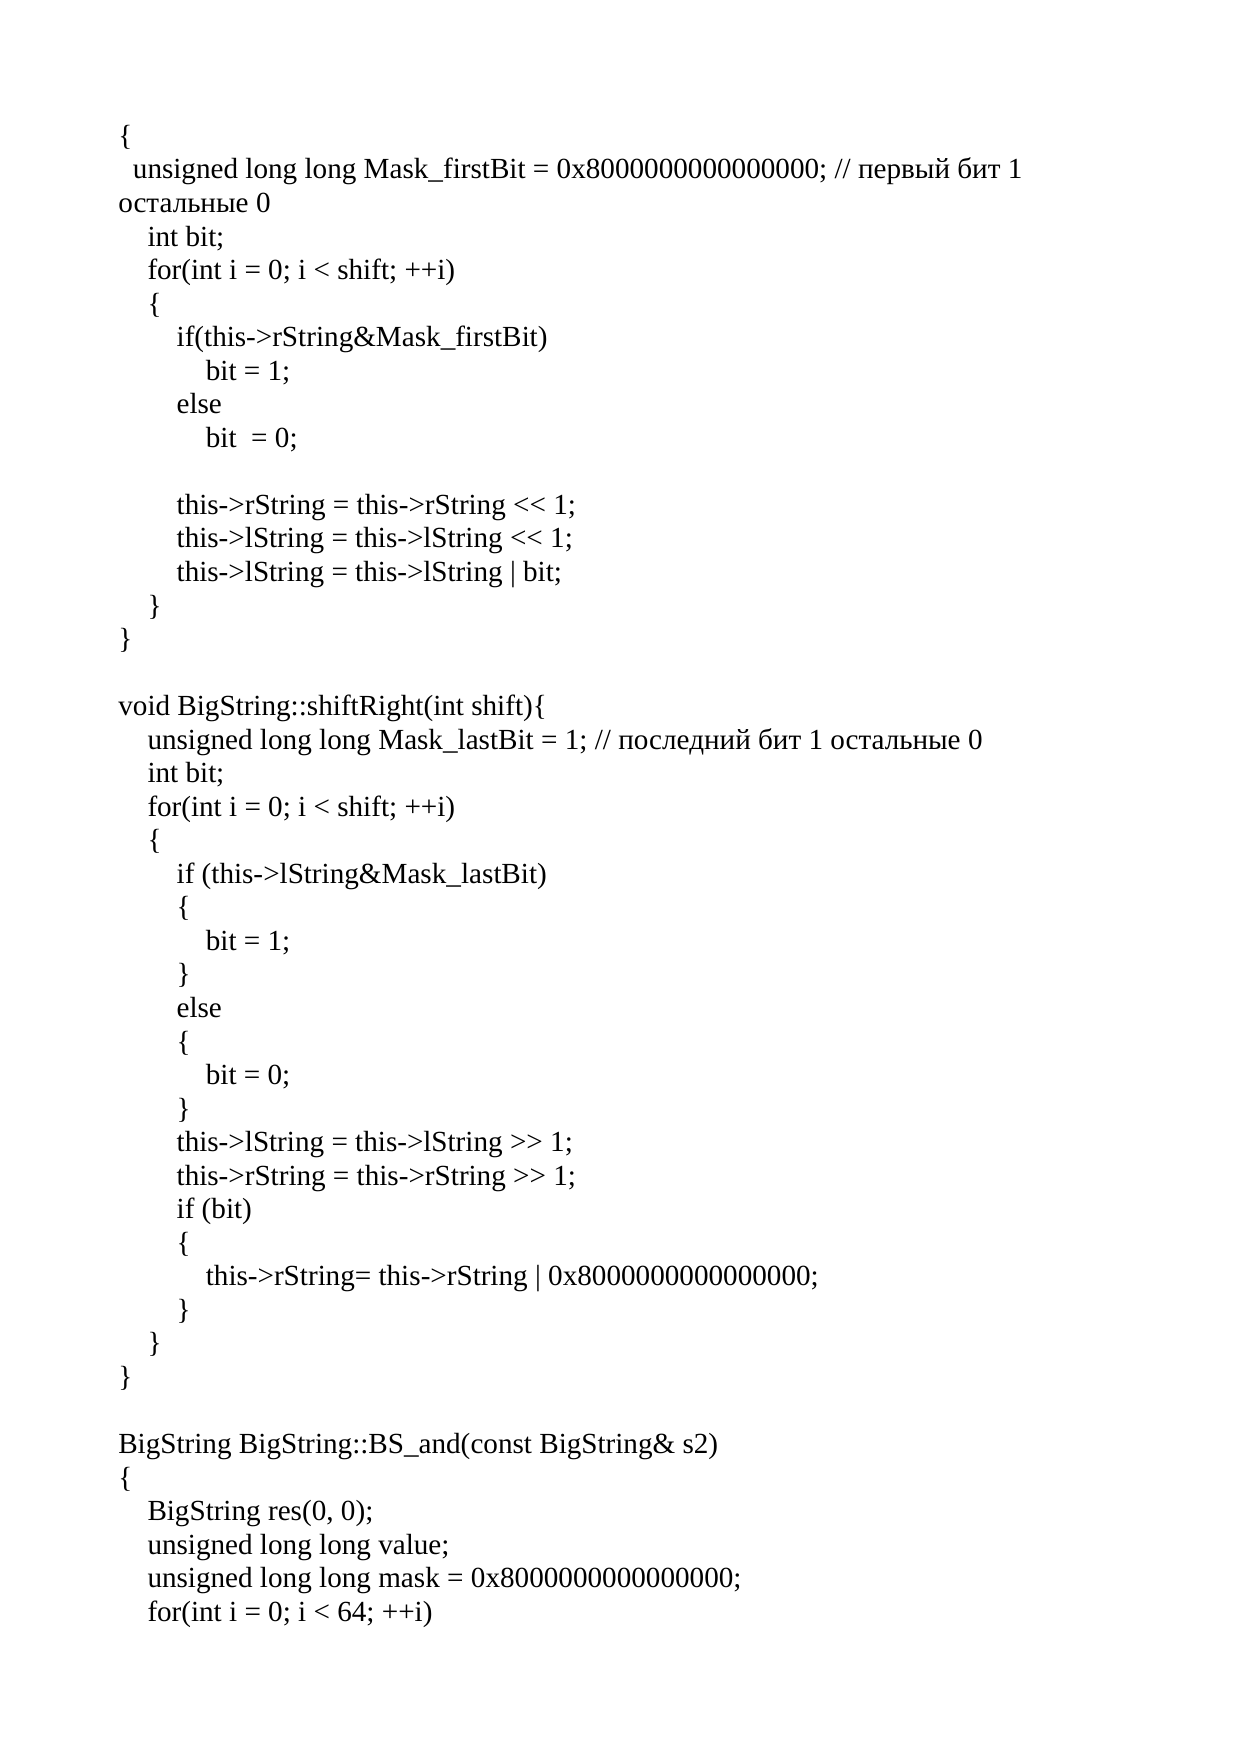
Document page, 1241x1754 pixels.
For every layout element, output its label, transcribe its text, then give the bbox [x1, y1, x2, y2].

text } [118, 1091, 1122, 1124]
text else [118, 990, 1122, 1024]
text unsigned long long Mask_firstBit = 0x8000000000000000; // первый бит 1 остальные 0 [118, 152, 1122, 219]
text this->lString = this->lString | bit; [118, 554, 1122, 588]
text this->rString = this->rString << 1; [118, 487, 1122, 521]
text } [118, 1326, 1122, 1359]
text this->rString = this->rString >> 1; [118, 1158, 1122, 1191]
text { [118, 286, 1122, 319]
text } [118, 957, 1122, 990]
text } [118, 1359, 1122, 1393]
text bit = 1; [118, 353, 1122, 386]
text } [118, 1292, 1122, 1326]
text { [118, 118, 1122, 152]
text if (bit) [118, 1191, 1122, 1225]
text bit = 0; [118, 420, 1122, 453]
text { [118, 1024, 1122, 1057]
text } [118, 621, 1122, 655]
text for(int i = 0; i < shift; ++i) [118, 789, 1122, 822]
text if(this->rString&Mask_firstBit) [118, 319, 1122, 353]
text bit = 0; [118, 1057, 1122, 1091]
text { [118, 889, 1122, 923]
text unsigned long long mask = 0x8000000000000000; [118, 1560, 1122, 1594]
text for(int i = 0; i < 64; ++i) [118, 1594, 1122, 1627]
text int bit; [118, 219, 1122, 252]
text BigString BigString::BS_and(const BigString& s2) [118, 1426, 1122, 1460]
text { [118, 1225, 1122, 1258]
text for(int i = 0; i < shift; ++i) [118, 252, 1122, 286]
text this->lString = this->lString << 1; [118, 521, 1122, 554]
text if (this->lString&Mask_lastBit) [118, 856, 1122, 889]
text } [118, 588, 1122, 621]
text this->rString= this->rString | 0x8000000000000000; [118, 1258, 1122, 1292]
text void BigString::shiftRight(int shift){ [118, 688, 1122, 722]
text unsigned long long value; [118, 1527, 1122, 1560]
text bit = 1; [118, 923, 1122, 957]
text int bit; [118, 755, 1122, 789]
text { [118, 1460, 1122, 1493]
text this->lString = this->lString >> 1; [118, 1124, 1122, 1158]
text unsigned long long Mask_lastBit = 1; // последний бит 1 остальные 0 [118, 722, 1122, 755]
text else [118, 386, 1122, 420]
text { [118, 822, 1122, 856]
text BigString res(0, 0); [118, 1493, 1122, 1527]
